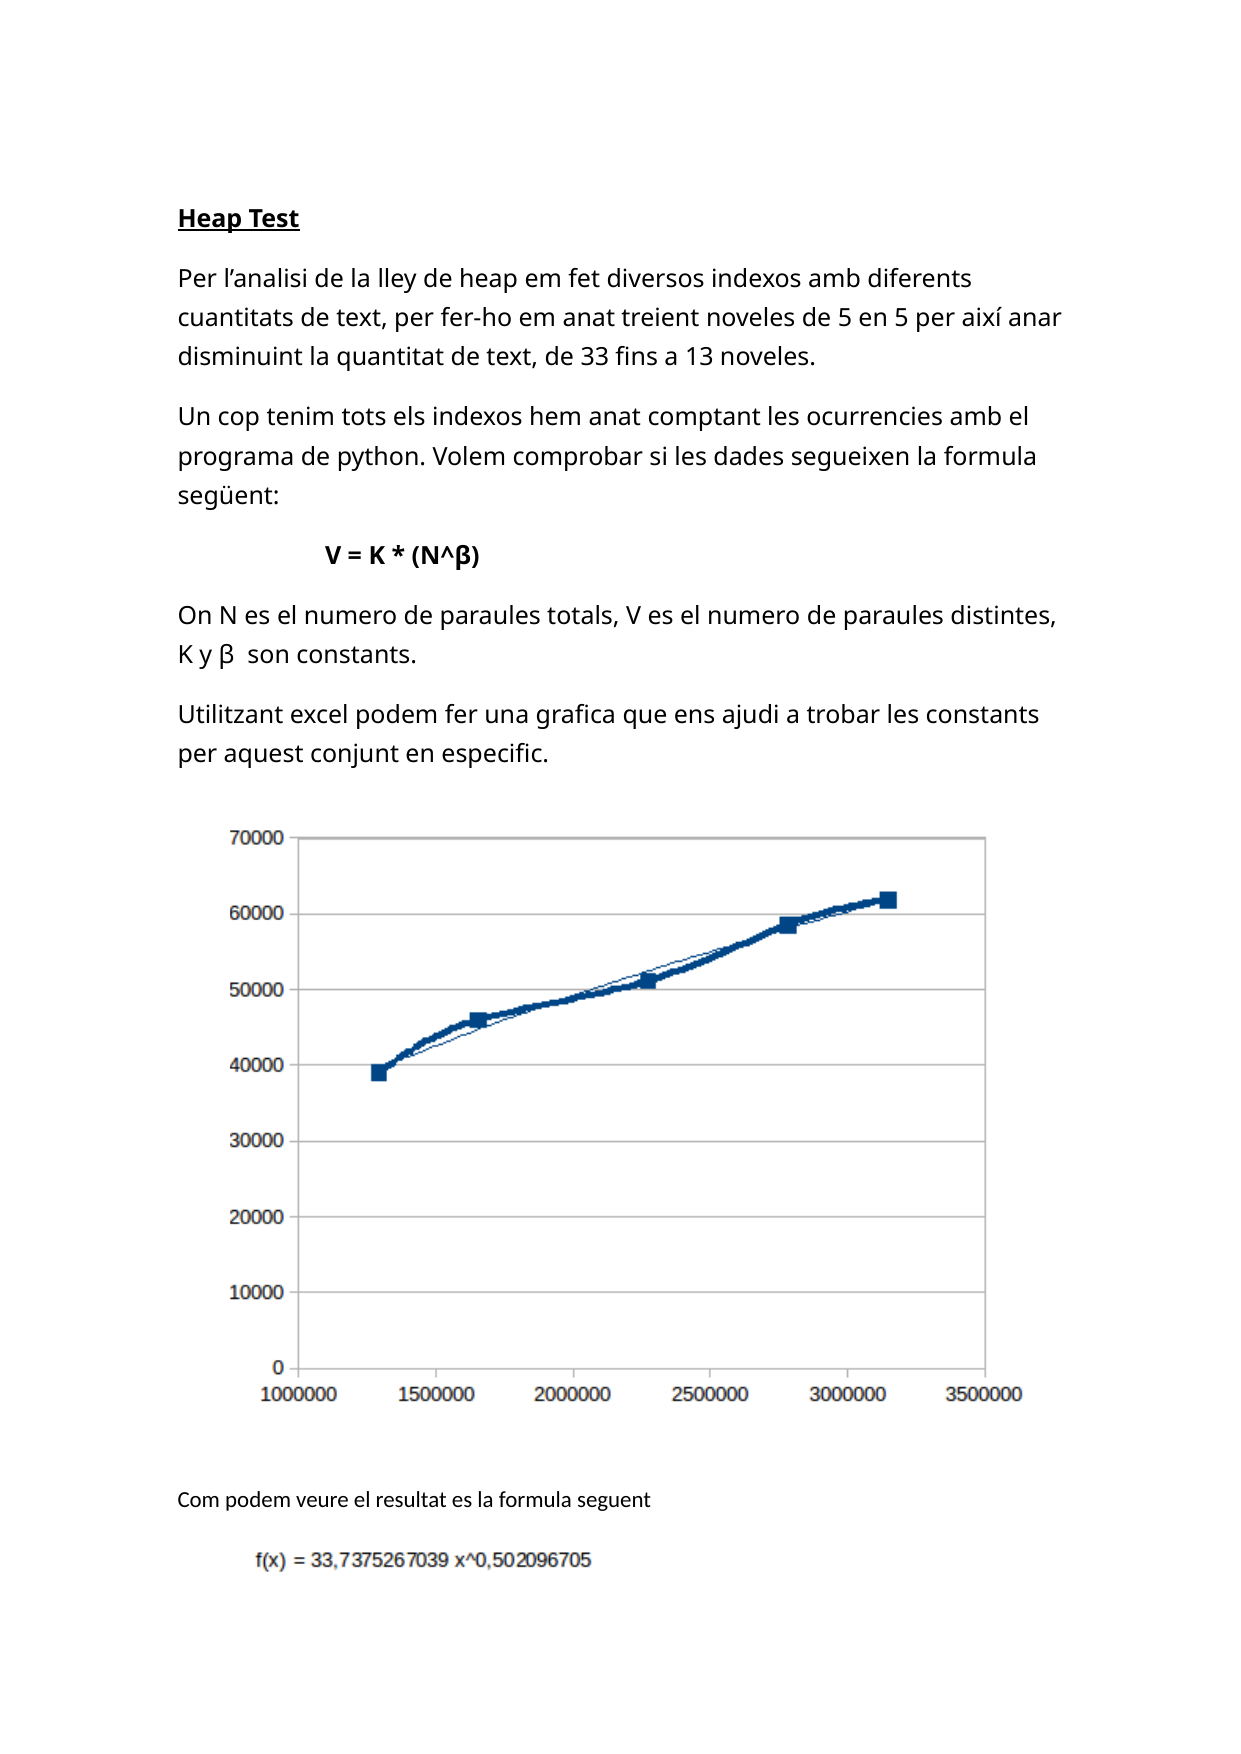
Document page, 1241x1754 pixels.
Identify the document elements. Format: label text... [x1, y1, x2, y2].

picture [242, 1540, 607, 1580]
text Com podem veure el resultat es la formula seguent [177, 1485, 1063, 1513]
text On N es el numero de paraules totals, V es el numero de paraules distintes, K y β son constants. [177, 597, 1063, 671]
text Un cop tenim tots els indexos hem anat comptant les ocurrencies amb el programa de python. Volem comprobar si les dades segueixen la formula següent: [177, 399, 1063, 511]
text Per l’analisi de la lley de heap em fet diversos indexos amb diferents cuantitats de text, per fer-ho em anat treient noveles de 5 en 5 per així anar disminuint la quantitat de text, de 33 fins a 13 noveles. [177, 261, 1063, 373]
text V = K * (N^β) [177, 537, 1063, 571]
text Heap Test [177, 201, 1063, 235]
picture [229, 826, 1027, 1406]
text Utilitzant excel podem fer una grafica que ens ajudi a trobar les constants per aquest conjunt en especific. [177, 696, 1063, 770]
